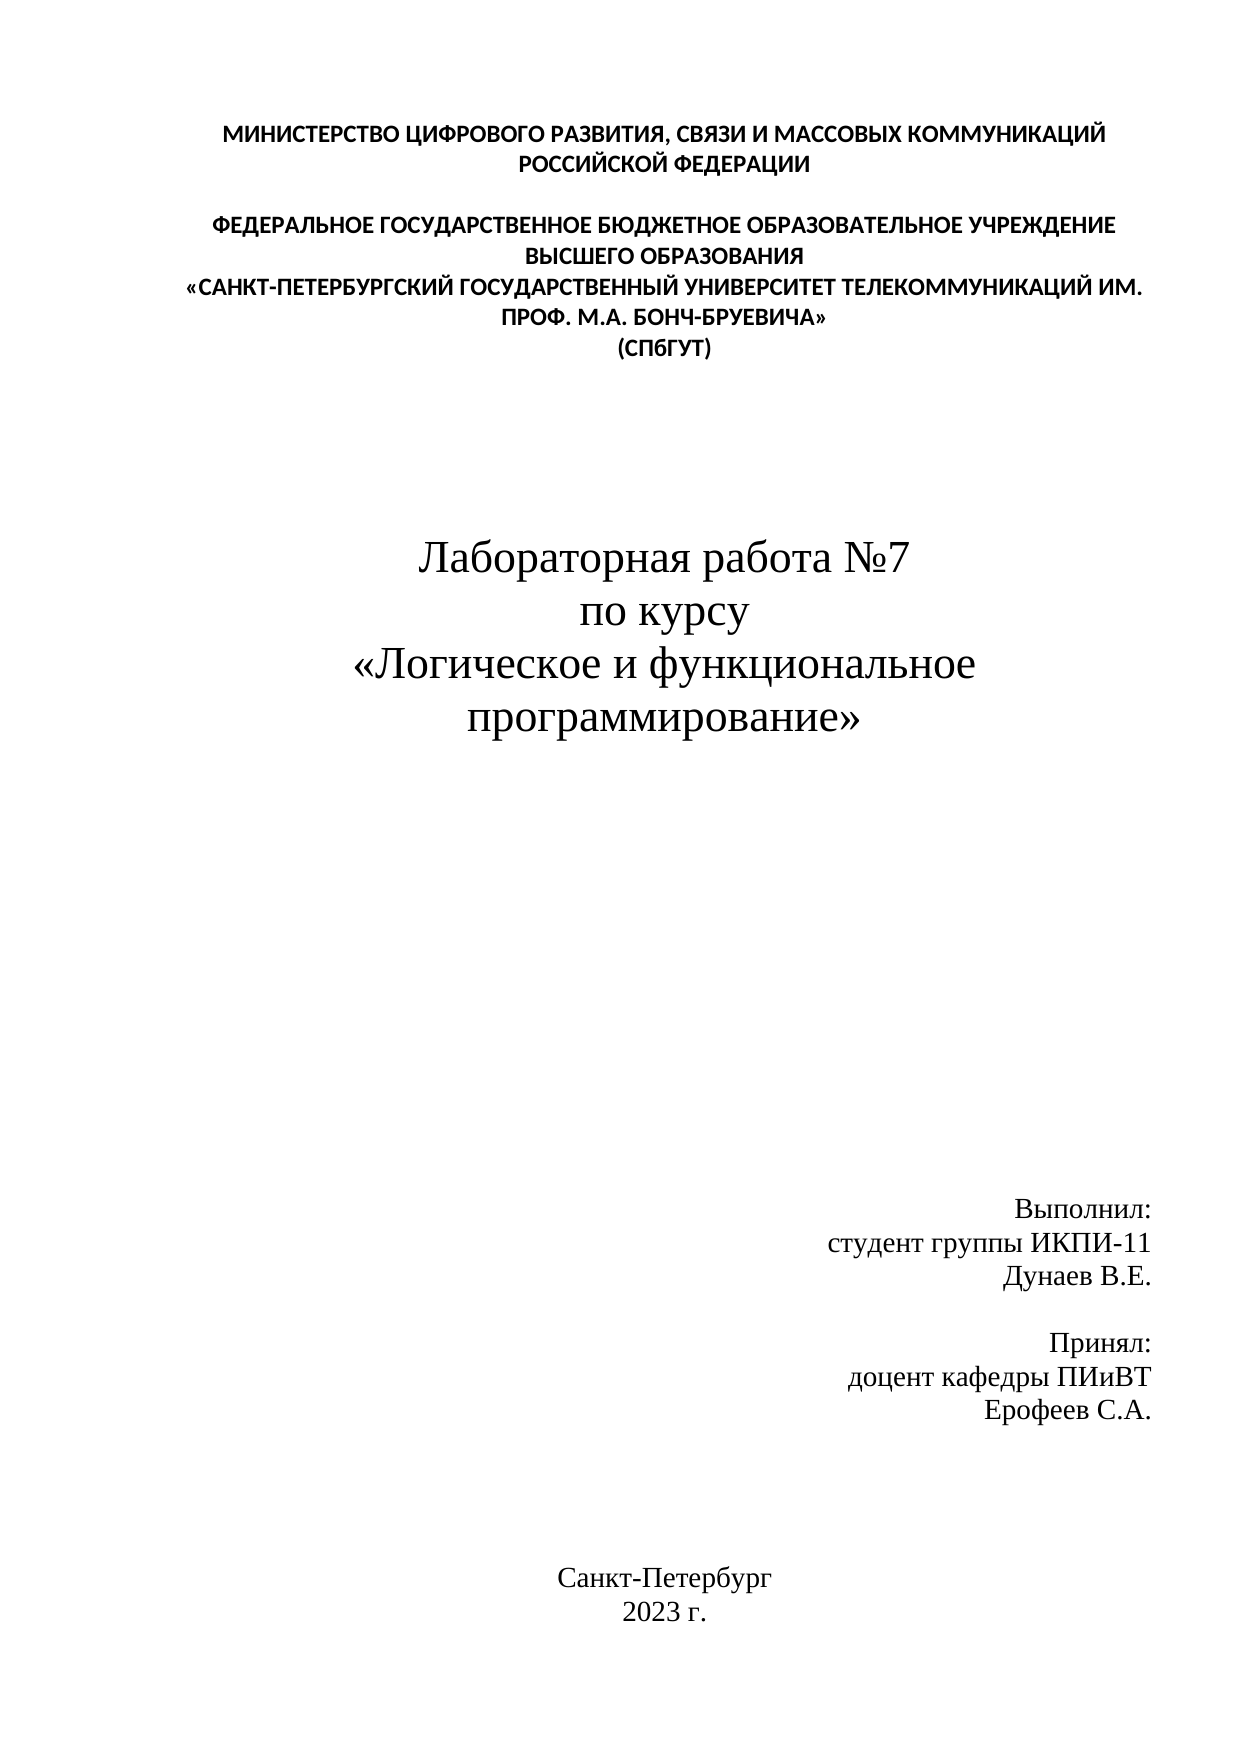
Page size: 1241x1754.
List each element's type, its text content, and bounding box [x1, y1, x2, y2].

text Санкт-Петербург [177, 1560, 1152, 1594]
text ФЕДЕРАЛЬНОЕ ГОСУДАРСТВЕННОЕ БЮДЖЕТНОЕ ОБРАЗОВАТЕЛЬНОЕ УЧРЕЖДЕНИЕ ВЫСШЕГО ОБРАЗОВАНИЯ [177, 210, 1152, 271]
text Выполнил: [177, 1191, 1152, 1225]
text Лабораторная работа №7 [177, 530, 1152, 583]
text МИНИСТЕРСТВО ЦИФРОВОГО РАЗВИТИЯ, СВЯЗИ И МАССОВЫХ КОММУНИКАЦИЙ РОССИЙСКОЙ ФЕДЕРАЦИИ [177, 118, 1152, 179]
text доцент кафедры ПИиВТ [177, 1359, 1152, 1392]
text «Логическое и функциональное программирование» [177, 635, 1152, 741]
text «САНКТ-ПЕТЕРБУРГСКИЙ ГОСУДАРСТВЕННЫЙ УНИВЕРСИТЕТ ТЕЛЕКОММУНИКАЦИЙ ИМ. ПРОФ. М.А. БОНЧ-БРУЕВИЧА» [177, 271, 1152, 332]
text Принял: [177, 1325, 1152, 1359]
text студент группы ИКПИ-11 [177, 1225, 1152, 1258]
text по курсу [177, 583, 1152, 635]
text Дунаев В.Е. [177, 1258, 1152, 1292]
text (СПбГУТ) [177, 332, 1152, 362]
text 2023 г. [177, 1594, 1152, 1627]
text Ерофеев С.А. [177, 1392, 1152, 1426]
